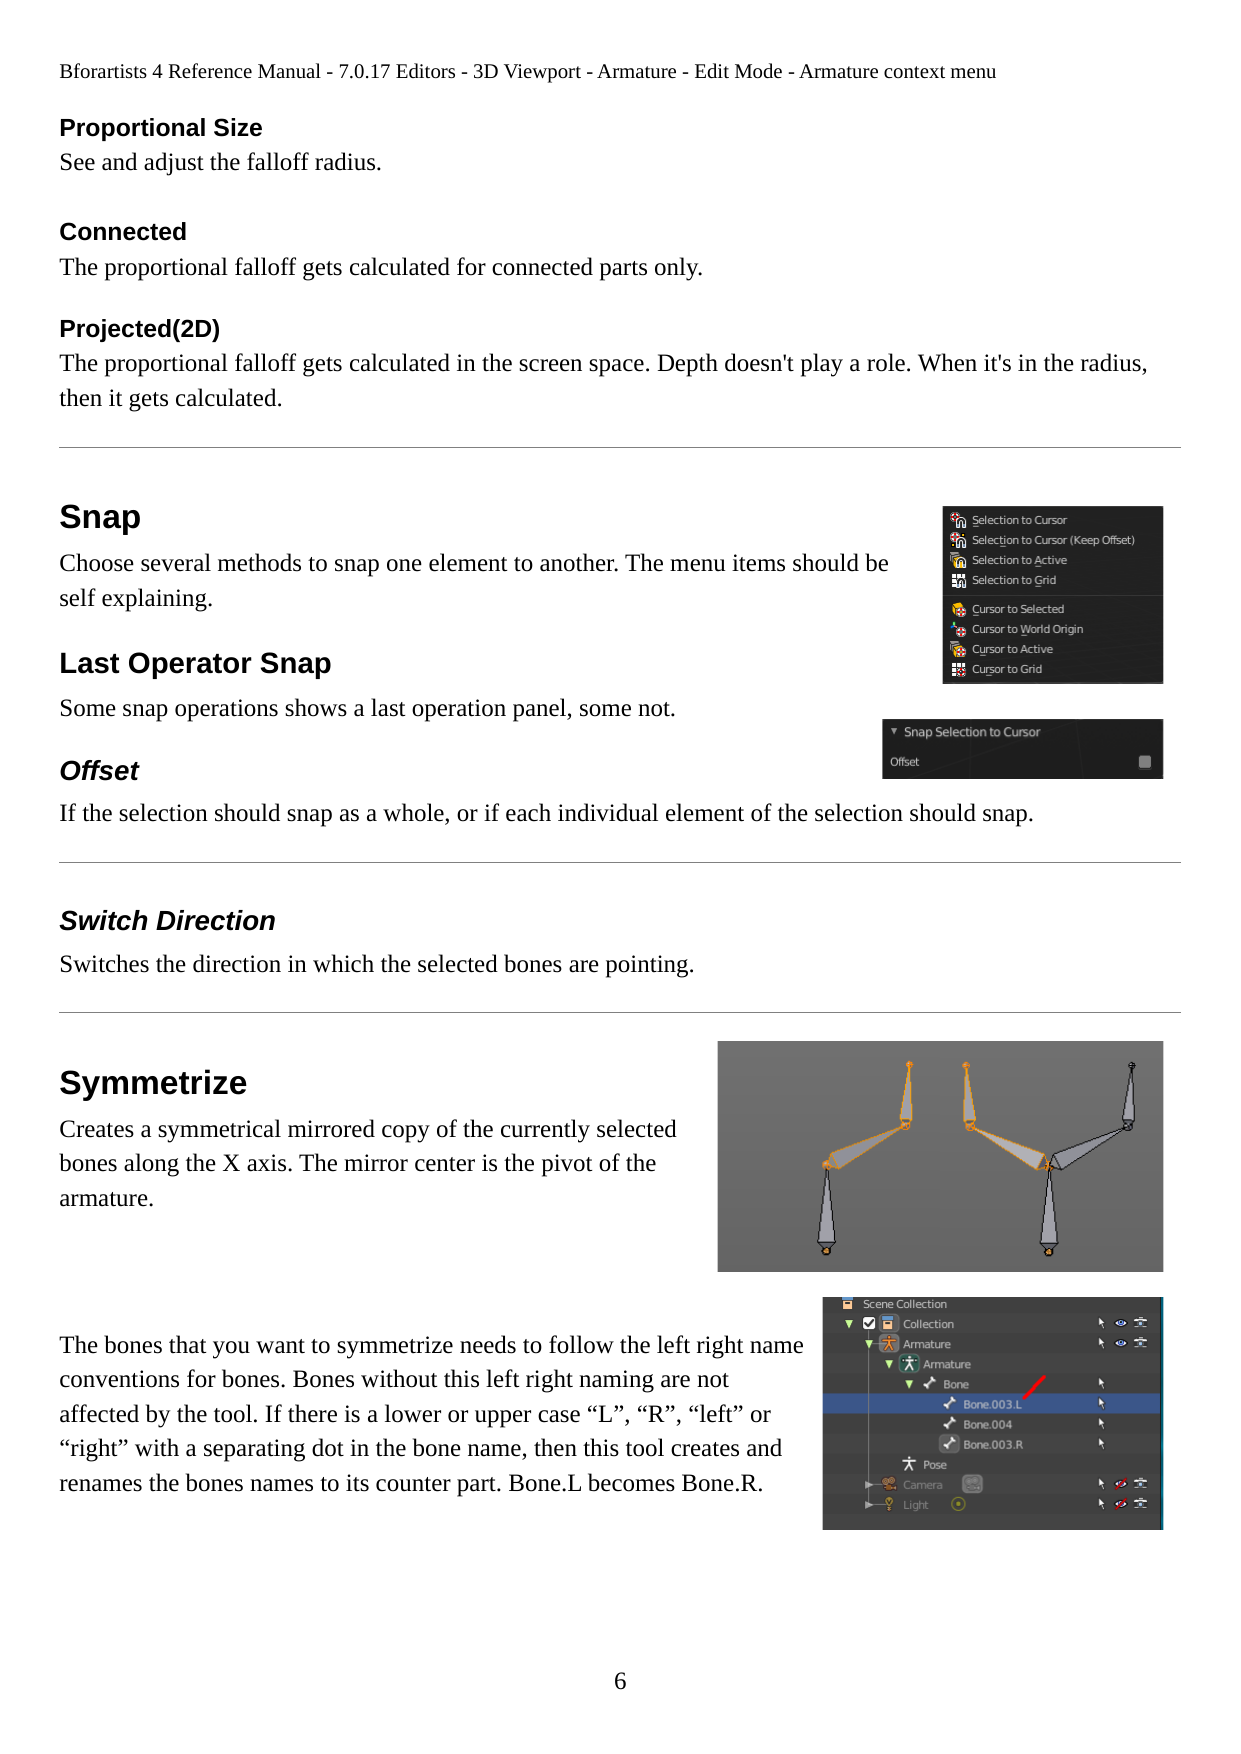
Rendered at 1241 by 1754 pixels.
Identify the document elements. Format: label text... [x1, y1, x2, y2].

text Creates a symmetrical mirrored copy of the currently selected bones along the X axis. The mirror center is the pivot of the armature. [59, 1114, 717, 1212]
text Choose several methods to snap one element to another. The menu items should be self explaining. [59, 548, 942, 611]
text The proportional falloff gets calculated in the screen space. Depth doesn't play a role. When it's in the radius, then it gets calculated. [59, 348, 1181, 412]
subtitle Connected [59, 217, 1181, 246]
text Switches the direction in which the selected bones are pointing. [59, 949, 1181, 977]
subtitle Proportional Size [59, 113, 1181, 141]
subtitle [1164, 1063, 1181, 1101]
picture [882, 719, 1164, 779]
picture [942, 506, 1164, 684]
subtitle Snap [59, 497, 1181, 536]
subtitle Symmetrize [59, 1063, 717, 1101]
text If the selection should snap as a whole, or if each individual element of the selection should snap. [59, 798, 1181, 827]
subtitle Offset [59, 754, 1181, 786]
text The proportional falloff gets calculated for connected parts only. [59, 252, 1181, 281]
text See and adjust the falloff radius. [59, 147, 1181, 176]
text The bones that you want to symmetrize needs to follow the left right name conventions for bones. Bones without this left right naming are not affected by the tool. If there is a lower or upper case “L”, “R”, “left” or “right” with a separating dot in the bone name, then this tool creates and renames the bones names to its counter part. Bone.L becomes Bone.R. [59, 1330, 822, 1497]
picture [717, 1041, 1164, 1272]
subtitle [1164, 646, 1181, 680]
subtitle Last Operator Snap [59, 646, 942, 680]
subtitle Switch Direction [59, 904, 1181, 936]
text Some snap operations shows a last operation panel, some not. [59, 693, 1181, 721]
subtitle Projected(2D) [59, 314, 1181, 342]
picture [822, 1297, 1164, 1530]
